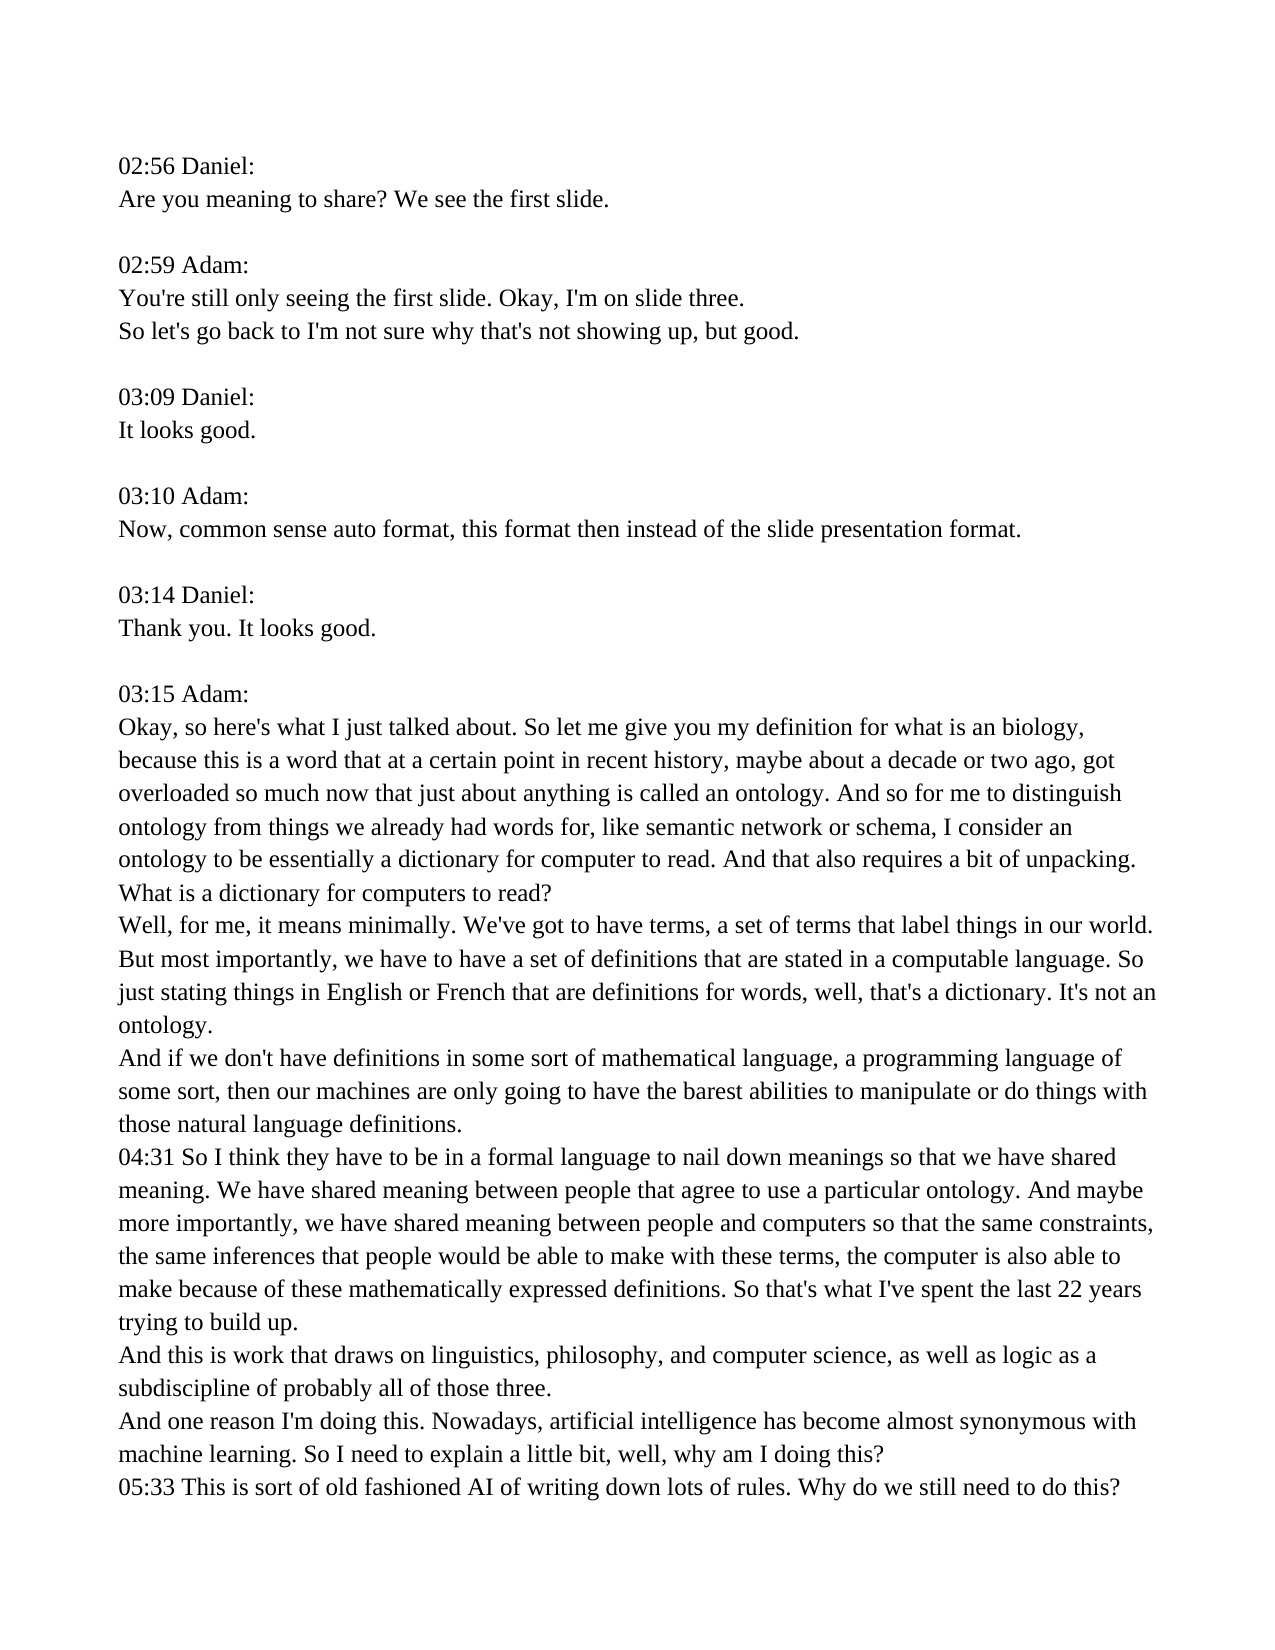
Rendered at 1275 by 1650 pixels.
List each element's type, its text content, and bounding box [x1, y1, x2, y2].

text 02:59 Adam: [118, 250, 1157, 279]
text You're still only seeing the first slide. Okay, I'm on slide three. [118, 283, 1157, 312]
text Now, common sense auto format, this format then instead of the slide presentation format. [118, 514, 1157, 543]
text 05:33 This is sort of old fashioned AI of writing down lots of rules. Why do we still need to do this? [118, 1472, 1157, 1501]
text 03:15 Adam: [118, 679, 1157, 708]
text And if we don't have definitions in some sort of mathematical language, a programming language of some sort, then our machines are only going to have the barest abilities to manipulate or do things with those natural language definitions. [118, 1043, 1157, 1137]
text 04:31 So I think they have to be in a formal language to nail down meanings so that we have shared meaning. We have shared meaning between people that agree to use a particular ontology. And maybe more importantly, we have shared meaning between people and computers so that the same constraints, the same inferences that people would be able to make with these terms, the computer is also able to make because of these mathematically expressed definitions. So that's what I've spent the last 22 years trying to build up. [118, 1142, 1157, 1336]
text It looks good. [118, 415, 1157, 444]
text 03:09 Daniel: [118, 382, 1157, 411]
text And this is work that draws on linguistics, philosophy, and computer science, as well as logic as a subdiscipline of probably all of those three. [118, 1340, 1157, 1402]
text 03:10 Adam: [118, 481, 1157, 510]
text Okay, so here's what I just talked about. So let me give you my definition for what is an biology, because this is a word that at a certain point in recent history, maybe about a decade or two ago, got overloaded so much now that just about anything is called an ontology. And so for me to distinguish ontology from things we already had words for, like semantic network or schema, I consider an ontology to be essentially a dictionary for computer to read. And that also requires a bit of unpacking. What is a dictionary for computers to read? [118, 712, 1157, 906]
text Thank you. It looks good. [118, 613, 1157, 642]
text 03:14 Daniel: [118, 580, 1157, 609]
text 02:56 Daniel: [118, 151, 1157, 180]
text So let's go back to I'm not sure why that's not showing up, but good. [118, 316, 1157, 345]
text Well, for me, it means minimally. We've got to have terms, a set of terms that label things in our world. But most importantly, we have to have a set of definitions that are stated in a computable language. So just stating things in English or French that are definitions for words, well, that's a dictionary. It's not an ontology. [118, 911, 1157, 1038]
text Are you meaning to share? We see the first slide. [118, 184, 1157, 213]
text And one reason I'm doing this. Nowadays, artificial intelligence has become almost synonymous with machine learning. So I need to explain a little bit, well, why am I doing this? [118, 1406, 1157, 1468]
